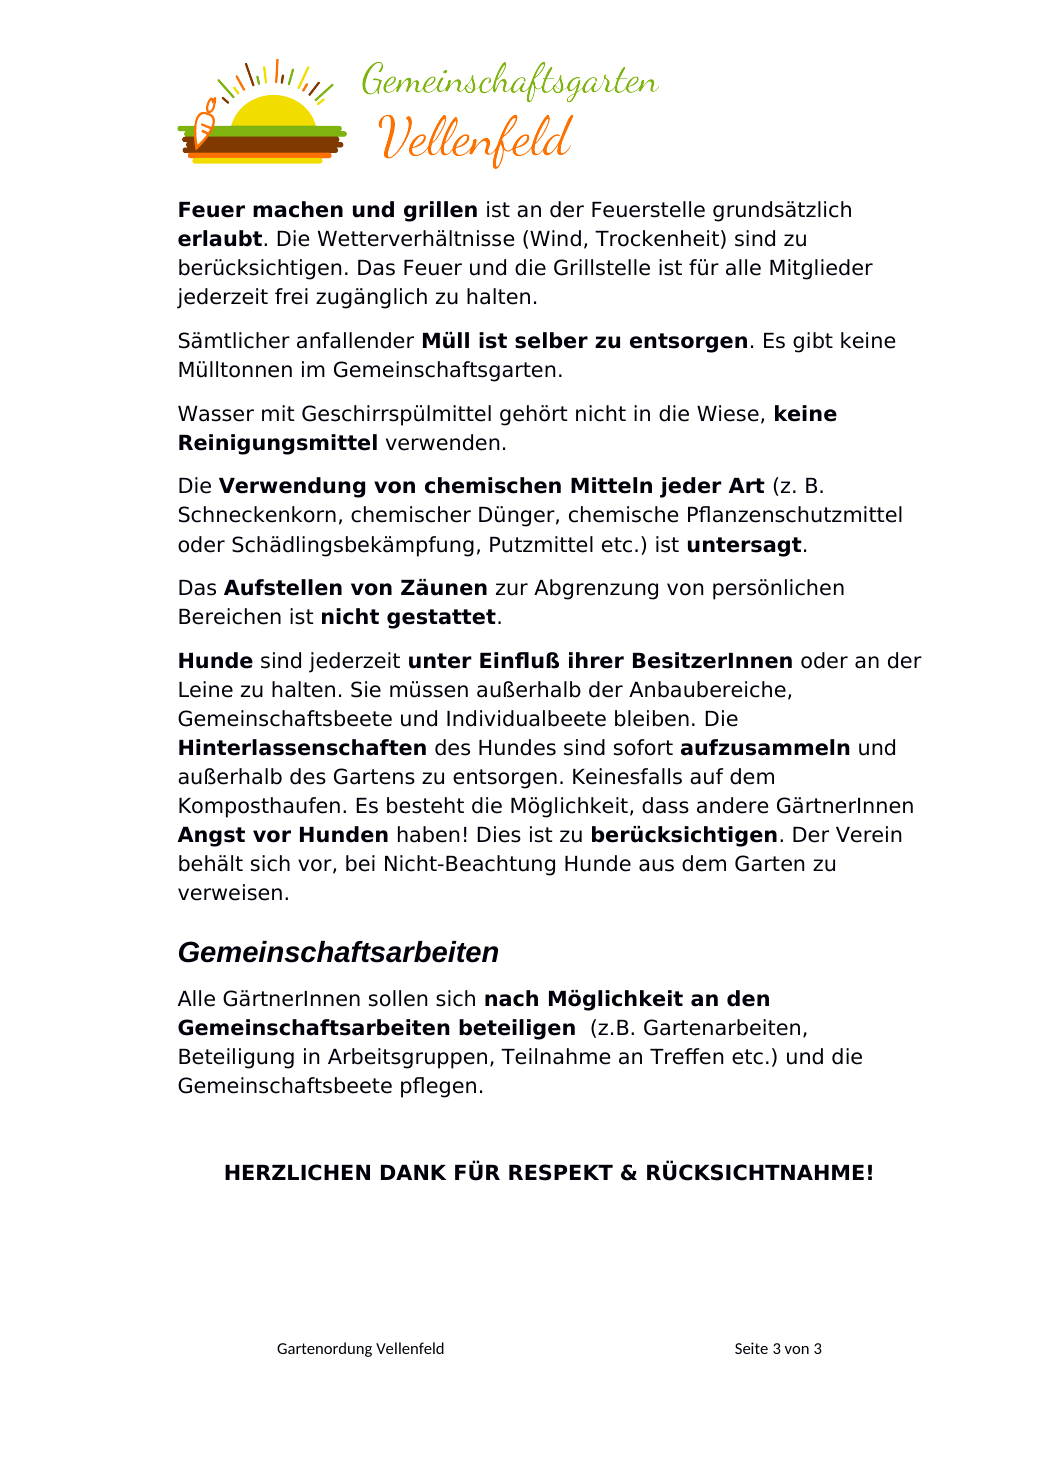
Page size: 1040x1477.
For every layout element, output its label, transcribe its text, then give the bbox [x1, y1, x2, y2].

text Die Verwendung von chemischen Mitteln jeder Art (z. B. Schneckenkorn, chemischer Dünger, chemische Pflanzenschutzmittel oder Schädlingsbekämpfung, Putzmittel etc.) ist untersagt. [177, 474, 921, 557]
text Hunde sind jederzeit unter Einfluß ihrer BesitzerInnen oder an der Leine zu halten. Sie müssen außerhalb der Anbaubereiche, Gemeinschaftsbeete und Individualbeete bleiben. Die Hinterlassenschaften des Hundes sind sofort aufzusammeln und außerhalb des Gartens zu entsorgen. Keinesfalls auf dem Komposthaufen. Es besteht die Möglichkeit, dass andere GärtnerInnen Angst vor Hunden haben! Dies ist zu berücksichtigen. Der Verein behält sich vor, bei Nicht-Beachtung Hunde aus dem Garten zu verweisen. [177, 649, 921, 906]
text Das Aufstellen von Zäunen zur Abgrenzung von persönlichen Bereichen ist nicht gestattet. [177, 576, 921, 629]
text Sämtlicher anfallender Müll ist selber zu entsorgen. Es gibt keine Mülltonnen im Gemeinschaftsgarten. [177, 329, 921, 382]
text Feuer machen und grillen ist an der Feuerstelle grundsätzlich erlaubt. Die Wetterverhältnisse (Wind, Trockenheit) sind zu berücksichtigen. Das Feuer und die Grillstelle ist für alle Mitglieder jederzeit frei zugänglich zu halten. [177, 198, 921, 310]
picture [177, 59, 660, 169]
text Alle GärtnerInnen sollen sich nach Möglichkeit an den Gemeinschaftsarbeiten beteiligen (z.B. Gartenarbeiten, Beteiligung in Arbeitsgruppen, Teilnahme an Treffen etc.) und die Gemeinschaftsbeete pflegen. [177, 987, 921, 1098]
subtitle Gemeinschaftsarbeiten [177, 936, 921, 969]
text HERZLICHEN DANK FÜR RESPEKT & RÜCKSICHTNAHME! [177, 1161, 921, 1185]
text Wasser mit Geschirrspülmittel gehört nicht in die Wiese, keine Reinigungsmittel verwenden. [177, 402, 921, 455]
